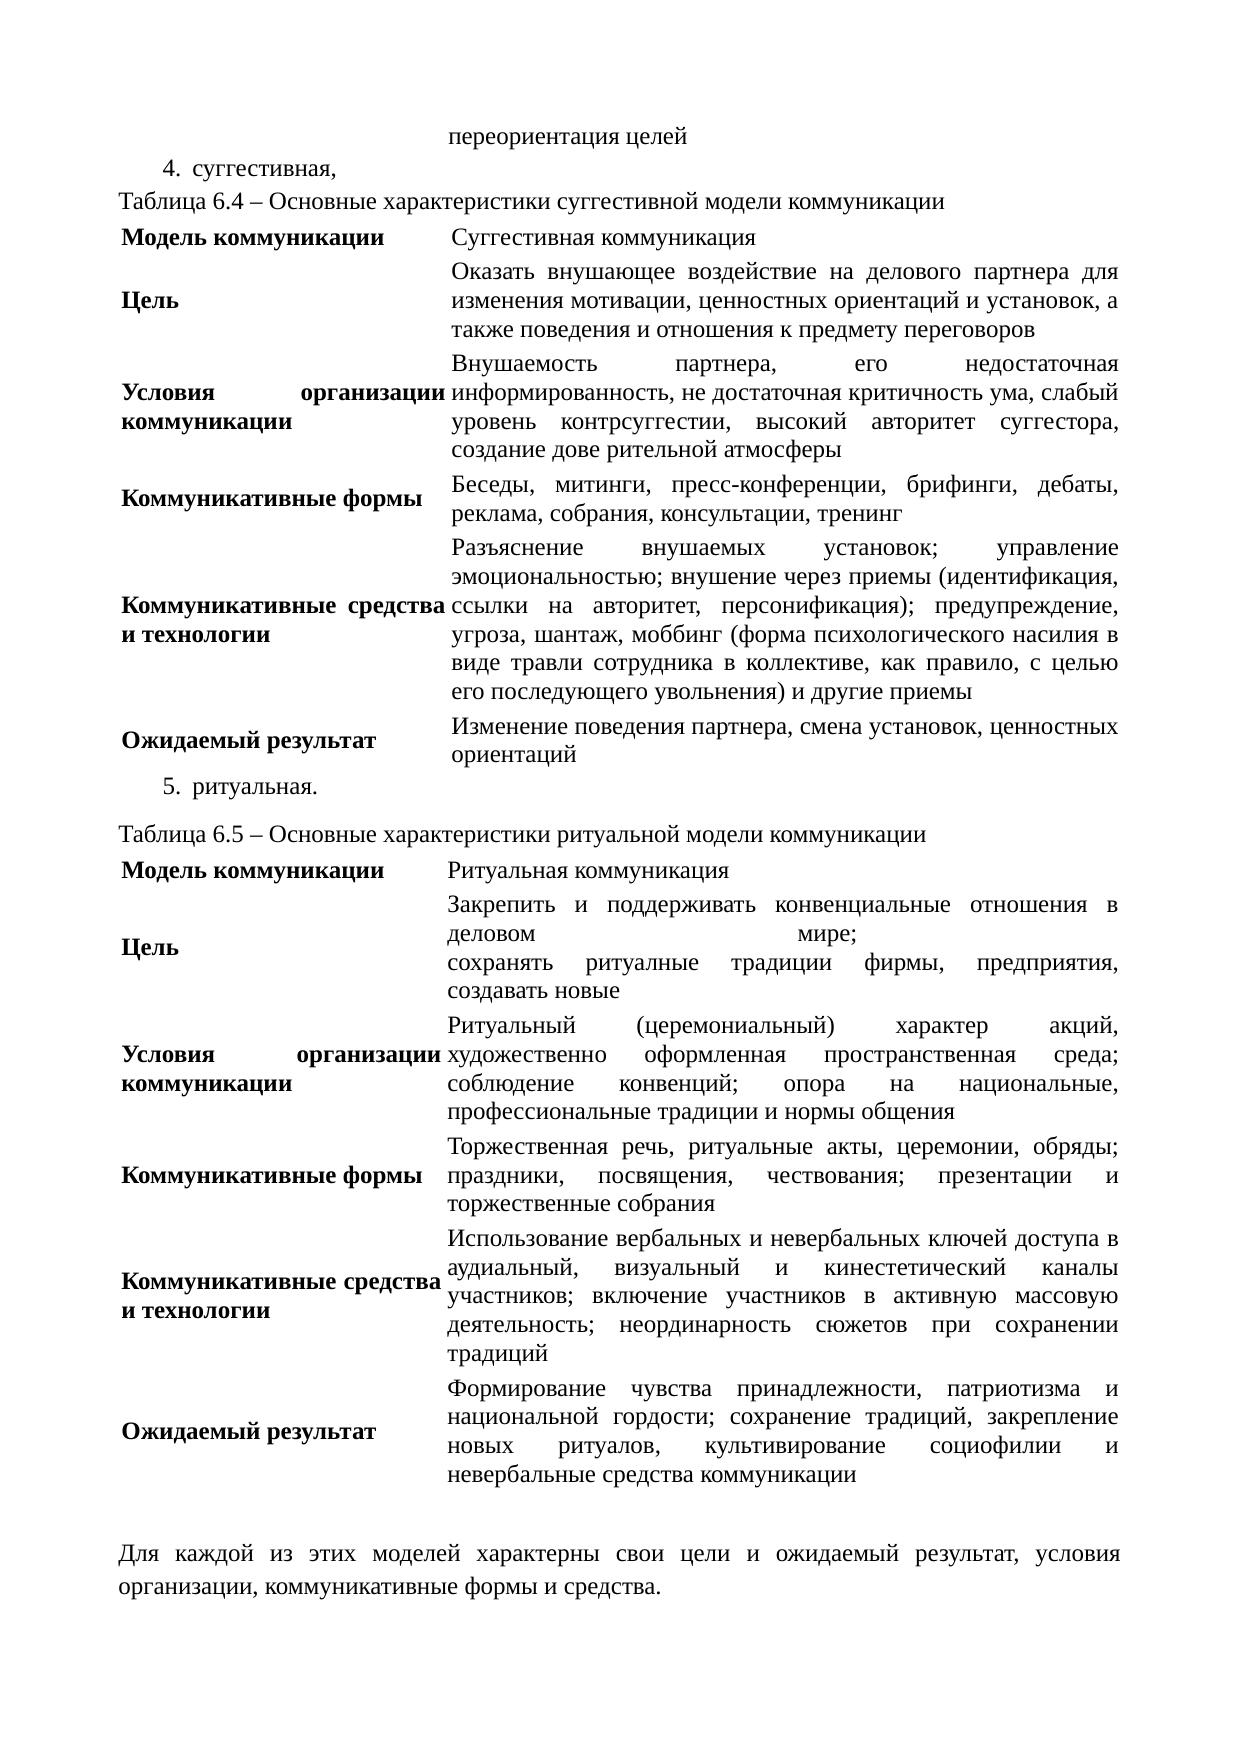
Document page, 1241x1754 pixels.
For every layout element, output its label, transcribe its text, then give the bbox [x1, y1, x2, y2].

table_cell Формирование чувства принадлежности, патриотизма и национальной гордости; сохранение традиций, закрепление новых ритуалов, культивирование социофилии и невербальные средства коммуникации [444, 1370, 1122, 1491]
table_cell Изменение поведения партнера, смена установок, ценностных ориентаций [448, 708, 1122, 771]
table_header Суггестивная коммуникация [448, 219, 1122, 253]
table_cell Ритуальный (церемониальный) характер акций, художественно оформленная пространственная среда; соблюдение конвенций; опора на национальные, профессиональные традиции и нормы общения [444, 1007, 1122, 1128]
list ритуальная. [162, 771, 1122, 800]
table_cell Коммуникативные формы [118, 1128, 444, 1220]
table_header Модель коммуникации [118, 219, 448, 253]
table_cell Коммуникативные формы [118, 466, 448, 529]
text Для каждой из этих моделей характерны свои цели и ожидаемый результат, условия организации, коммуникативные формы и средства. [118, 1538, 1122, 1600]
table_cell переориентация целей [445, 118, 1122, 153]
table_cell Оказать внушающее воздействие на делового партнера для изменения мотивации, ценностных ориентаций и установок, а также поведения и отношения к предмету переговоров [448, 253, 1122, 345]
text Таблица 6.5 – Основные характеристики ритуальной модели коммуникации [118, 819, 1122, 848]
table_header Ритуальная коммуникация [444, 852, 1122, 886]
table_cell Коммуникативные средства и технологии [118, 1220, 444, 1370]
table_cell Разъяснение внушаемых установок; управление эмоциональностью; внушение через приемы (идентификация, ссылки на авторитет, персонификация); предупреждение, угроза, шантаж, моббинг (форма психологического насилия в виде травли сотрудника в коллективе, как правило, с целью его последующего увольнения) и другие приемы [448, 530, 1122, 708]
table_cell Внушаемость партнера, его недостаточная информированность, не достаточная критичность ума, слабый уровень контрсуггестии, высокий авторитет суггестора, создание дове рительной атмосферы [448, 345, 1122, 466]
table_cell [118, 118, 445, 153]
table_cell Закрепить и поддерживать конвенциальные отношения в деловом мире; сохранять ритуалные традиции фирмы, предприятия, создавать новые [444, 886, 1122, 1007]
table_cell Использование вербальных и невербальных ключей доступа в аудиальный, визуальный и кинестетический каналы участников; включение участников в активную массовую деятельность; неординарность сюжетов при сохранении традиций [444, 1220, 1122, 1370]
table_cell Условия организации коммуникации [118, 345, 448, 466]
table_cell Условия организации коммуникации [118, 1007, 444, 1128]
table_cell Коммуникативные средства и технологии [118, 530, 448, 708]
table_header Модель коммуникации [118, 852, 444, 886]
table_cell Торжественная речь, ритуальные акты, церемонии, обряды; праздники, посвящения, чествования; презентации и торжественные собрания [444, 1128, 1122, 1220]
table_cell Цель [118, 253, 448, 345]
table_cell Ожидаемый результат [118, 1370, 444, 1491]
table_cell Цель [118, 886, 444, 1007]
list суггестивная, [162, 153, 1122, 181]
text Таблица 6.4 – Основные характеристики суггестивной модели коммуникации [118, 186, 1122, 214]
table_cell Ожидаемый результат [118, 708, 448, 771]
table_cell Беседы, митинги, пресс-конференции, брифинги, дебаты, реклама, собрания, консультации, тренинг [448, 466, 1122, 529]
